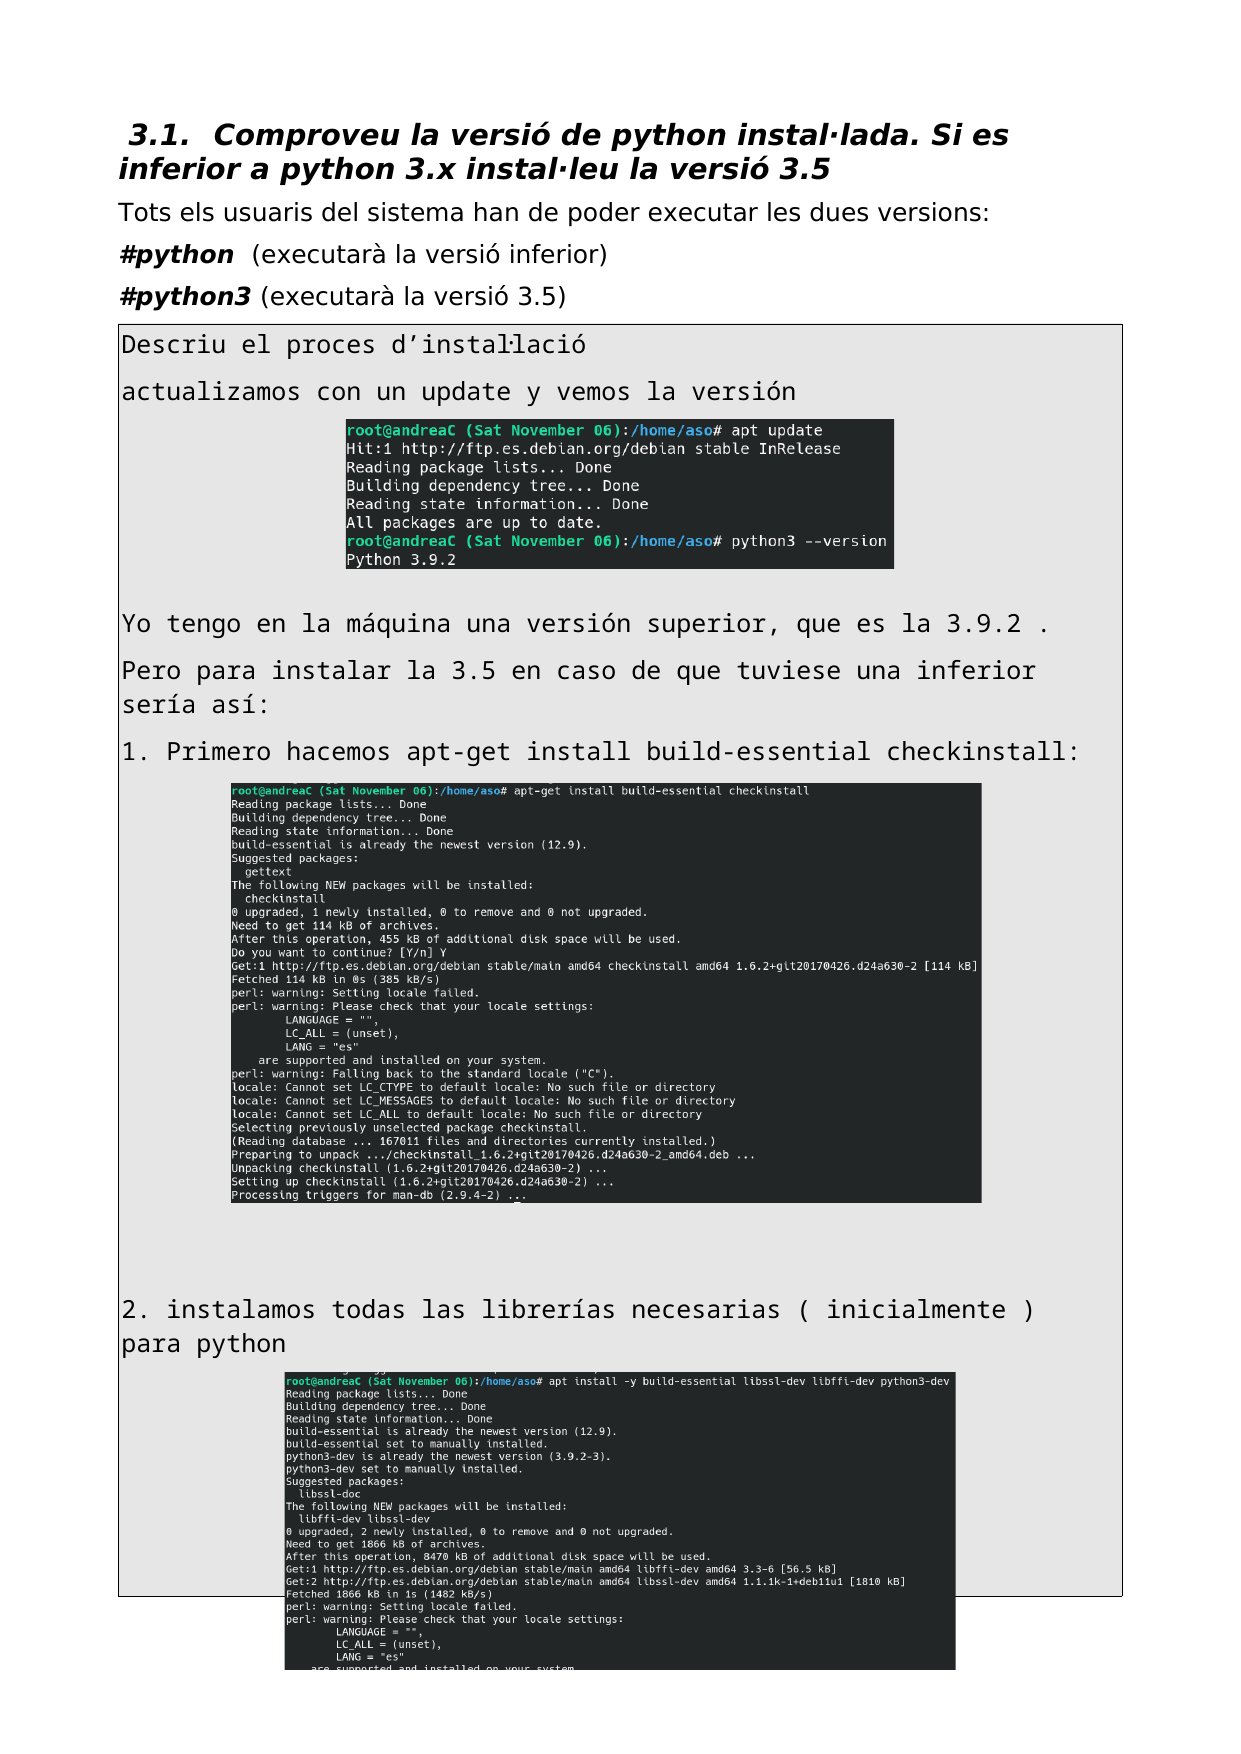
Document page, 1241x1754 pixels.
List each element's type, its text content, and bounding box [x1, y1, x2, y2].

text #python3 (executarà la versió 3.5) [118, 282, 1122, 311]
picture [231, 783, 982, 1203]
picture [284, 1372, 956, 1670]
picture [345, 419, 895, 569]
text #python (executarà la versió inferior) [118, 240, 1122, 269]
text Yo tengo en la máquina una versión superior, que es la 3.9.2 . [119, 603, 1122, 640]
subtitle Comproveu la versió de python instal·lada. Si es inferior a python 3.x instal·leu la versió 3.5 [118, 118, 1122, 186]
text 1. Primero hacemos apt-get install build-essential checkinstall: [119, 730, 1122, 767]
text Tots els usuaris del sistema han de poder executar les dues versions: [118, 198, 1122, 228]
text Pero para instalar la 3.5 en caso de que tuviese una inferior sería así: [119, 649, 1122, 721]
text actualizamos con un update y vemos la versión [119, 370, 1122, 407]
text 2. instalamos todas las librerías necesarias ( inicialmente ) para python [119, 1289, 1122, 1360]
text Descriu el proces d’instal·lació [119, 325, 1122, 361]
